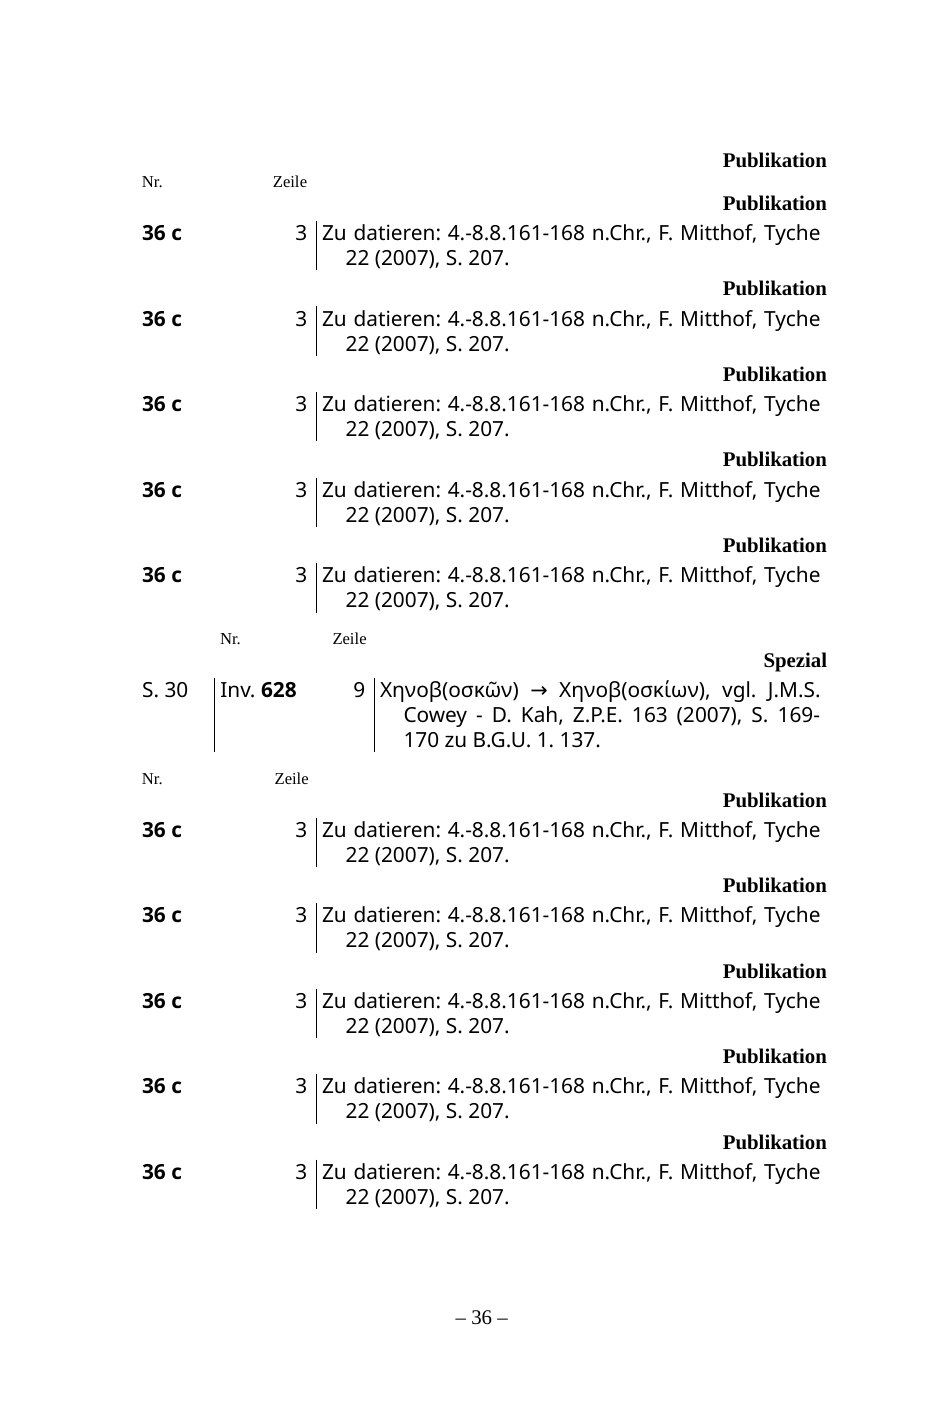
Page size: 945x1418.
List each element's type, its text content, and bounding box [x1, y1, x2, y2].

table_header 36 c [136, 221, 224, 270]
table_header 3 [224, 392, 316, 441]
subtitle Publikation [136, 447, 827, 471]
text Nr. Zeile [136, 629, 827, 648]
subtitle Publikation [136, 191, 827, 215]
table_header 36 c [136, 989, 224, 1038]
subtitle Publikation [136, 362, 827, 386]
subtitle Publikation [136, 788, 827, 812]
table_header Χηνοβ(οσκῶν) → Χηνοβ(οσκίων), vgl. J.M.S. Cowey - D. Kah, Z.P.E. 163 (2007), S. 169-170 zu B.G.U. 1. 137. [375, 678, 827, 752]
table_header 3 [224, 903, 316, 953]
subtitle Spezial [136, 648, 827, 672]
table_header 36 c [136, 392, 224, 441]
table_header 3 [224, 989, 316, 1038]
table_header 3 [224, 1160, 316, 1209]
subtitle Publikation [136, 276, 827, 300]
table_header Zu datieren: 4.-8.8.161-168 n.Chr., F. Mitthof, Tyche 22 (2007), S. 207. [317, 1160, 827, 1209]
table_header 3 [224, 478, 316, 527]
subtitle Publikation [136, 958, 827, 983]
table_header 3 [224, 818, 316, 867]
table_header 36 c [136, 818, 224, 867]
table_header Zu datieren: 4.-8.8.161-168 n.Chr., F. Mitthof, Tyche 22 (2007), S. 207. [317, 903, 827, 953]
subtitle Publikation [136, 1129, 827, 1154]
table_header 36 c [136, 478, 224, 527]
table_header Zu datieren: 4.-8.8.161-168 n.Chr., F. Mitthof, Tyche 22 (2007), S. 207. [317, 563, 827, 612]
table_header 3 [224, 1074, 316, 1124]
table_header Inv. 628 [215, 678, 319, 752]
text Nr. Zeile [136, 768, 827, 788]
table_header 36 c [136, 1160, 224, 1209]
table_header S. 30 [136, 678, 214, 752]
table_header Zu datieren: 4.-8.8.161-168 n.Chr., F. Mitthof, Tyche 22 (2007), S. 207. [317, 221, 827, 270]
table_header Zu datieren: 4.-8.8.161-168 n.Chr., F. Mitthof, Tyche 22 (2007), S. 207. [317, 478, 827, 527]
table_header 3 [224, 221, 316, 270]
subtitle Publikation [136, 873, 827, 897]
table_header Zu datieren: 4.-8.8.161-168 n.Chr., F. Mitthof, Tyche 22 (2007), S. 207. [317, 306, 827, 356]
subtitle Publikation [136, 1044, 827, 1068]
table_header 36 c [136, 563, 224, 612]
table_header 3 [224, 563, 316, 612]
table_header Zu datieren: 4.-8.8.161-168 n.Chr., F. Mitthof, Tyche 22 (2007), S. 207. [317, 989, 827, 1038]
table_header 36 c [136, 1074, 224, 1124]
subtitle Publikation [136, 533, 827, 557]
table_header 9 [319, 678, 374, 752]
table_header 36 c [136, 306, 224, 356]
table_header Zu datieren: 4.-8.8.161-168 n.Chr., F. Mitthof, Tyche 22 (2007), S. 207. [317, 1074, 827, 1124]
table_header Zu datieren: 4.-8.8.161-168 n.Chr., F. Mitthof, Tyche 22 (2007), S. 207. [317, 818, 827, 867]
table_header Zu datieren: 4.-8.8.161-168 n.Chr., F. Mitthof, Tyche 22 (2007), S. 207. [317, 392, 827, 441]
table_header 36 c [136, 903, 224, 953]
table_header 3 [224, 306, 316, 356]
